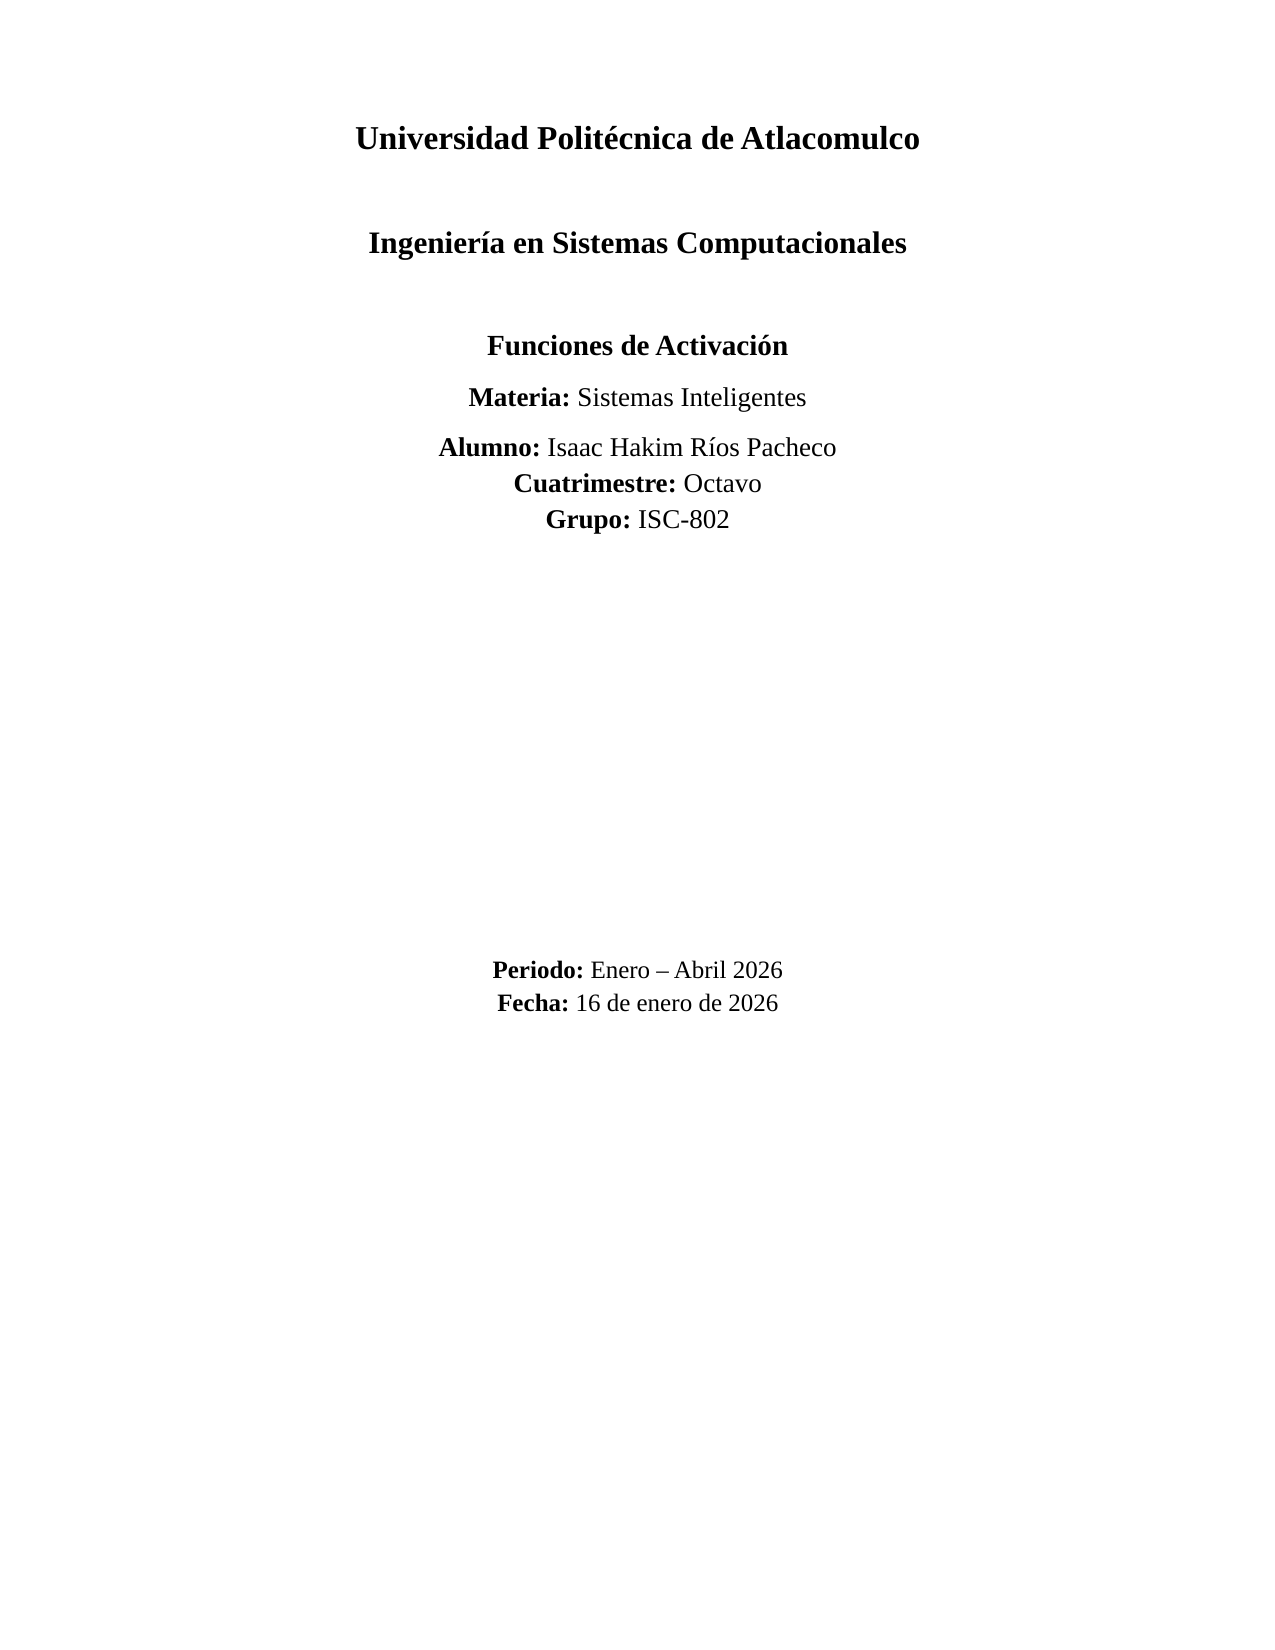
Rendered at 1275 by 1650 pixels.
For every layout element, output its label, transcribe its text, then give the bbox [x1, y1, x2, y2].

text Materia: Sistemas Inteligentes [118, 381, 1157, 412]
text Universidad Politécnica de Atlacomulco [118, 118, 1157, 156]
text Ingeniería en Sistemas Computacionales [118, 224, 1157, 260]
text Periodo: Enero – Abril 2026 Fecha: 16 de enero de 2026 [118, 956, 1157, 1017]
text Funciones de Activación [118, 328, 1157, 361]
text Alumno: Isaac Hakim Ríos Pacheco Cuatrimestre: Octavo Grupo: ISC-802 [118, 431, 1157, 534]
